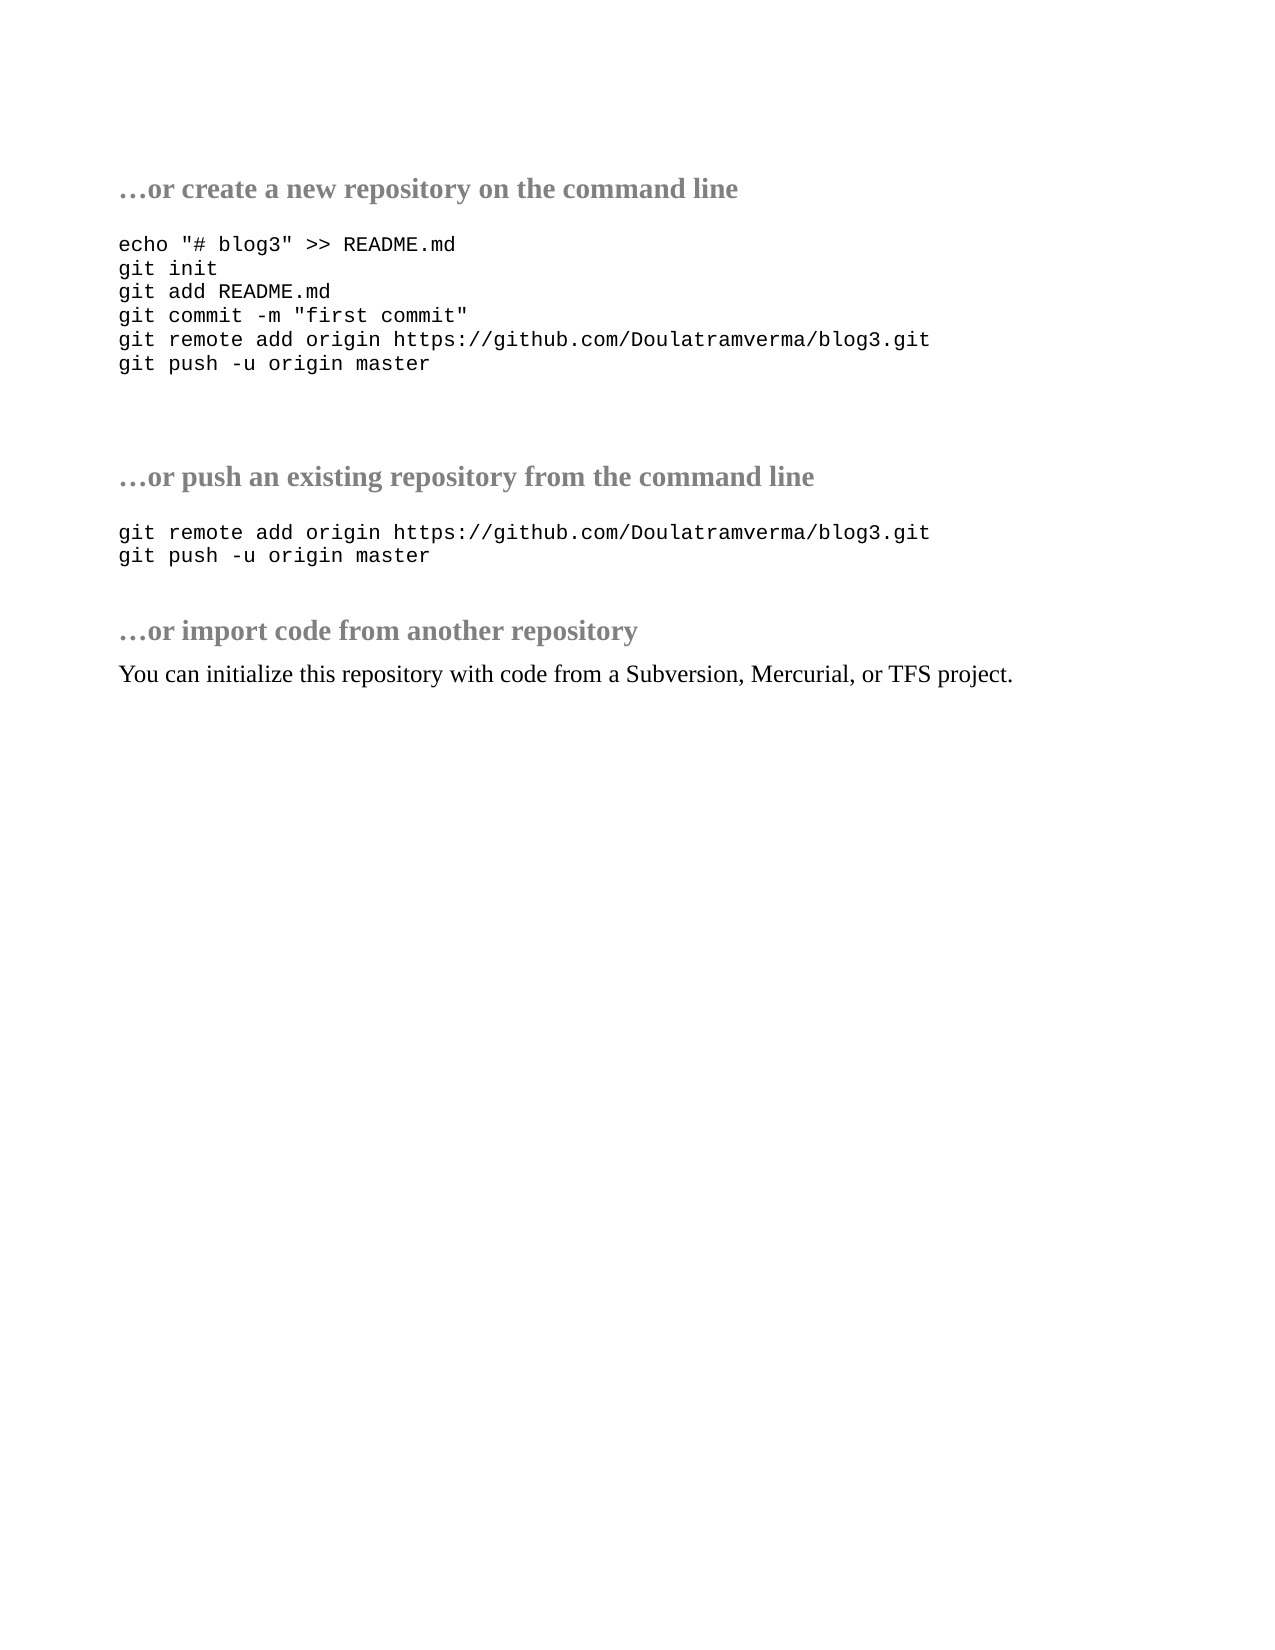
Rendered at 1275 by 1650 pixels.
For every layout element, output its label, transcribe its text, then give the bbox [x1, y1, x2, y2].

text echo "# blog3" >> README.md [118, 234, 1157, 258]
text You can initialize this repository with code from a Subversion, Mercurial, or TFS project. [118, 659, 1157, 688]
text git add README.md [118, 282, 1157, 305]
subtitle …or push an existing repository from the command line [118, 459, 1157, 492]
text git commit -m "first commit" [118, 305, 1157, 329]
subtitle …or import code from another repository [118, 613, 1157, 647]
text git push -u origin master [118, 352, 1157, 376]
text git init [118, 258, 1157, 282]
text git push -u origin master [118, 545, 1157, 569]
text git remote add origin https://github.com/Doulatramverma/blog3.git [118, 329, 1157, 352]
subtitle …or create a new repository on the command line [118, 171, 1157, 205]
text git remote add origin https://github.com/Doulatramverma/blog3.git [118, 522, 1157, 545]
